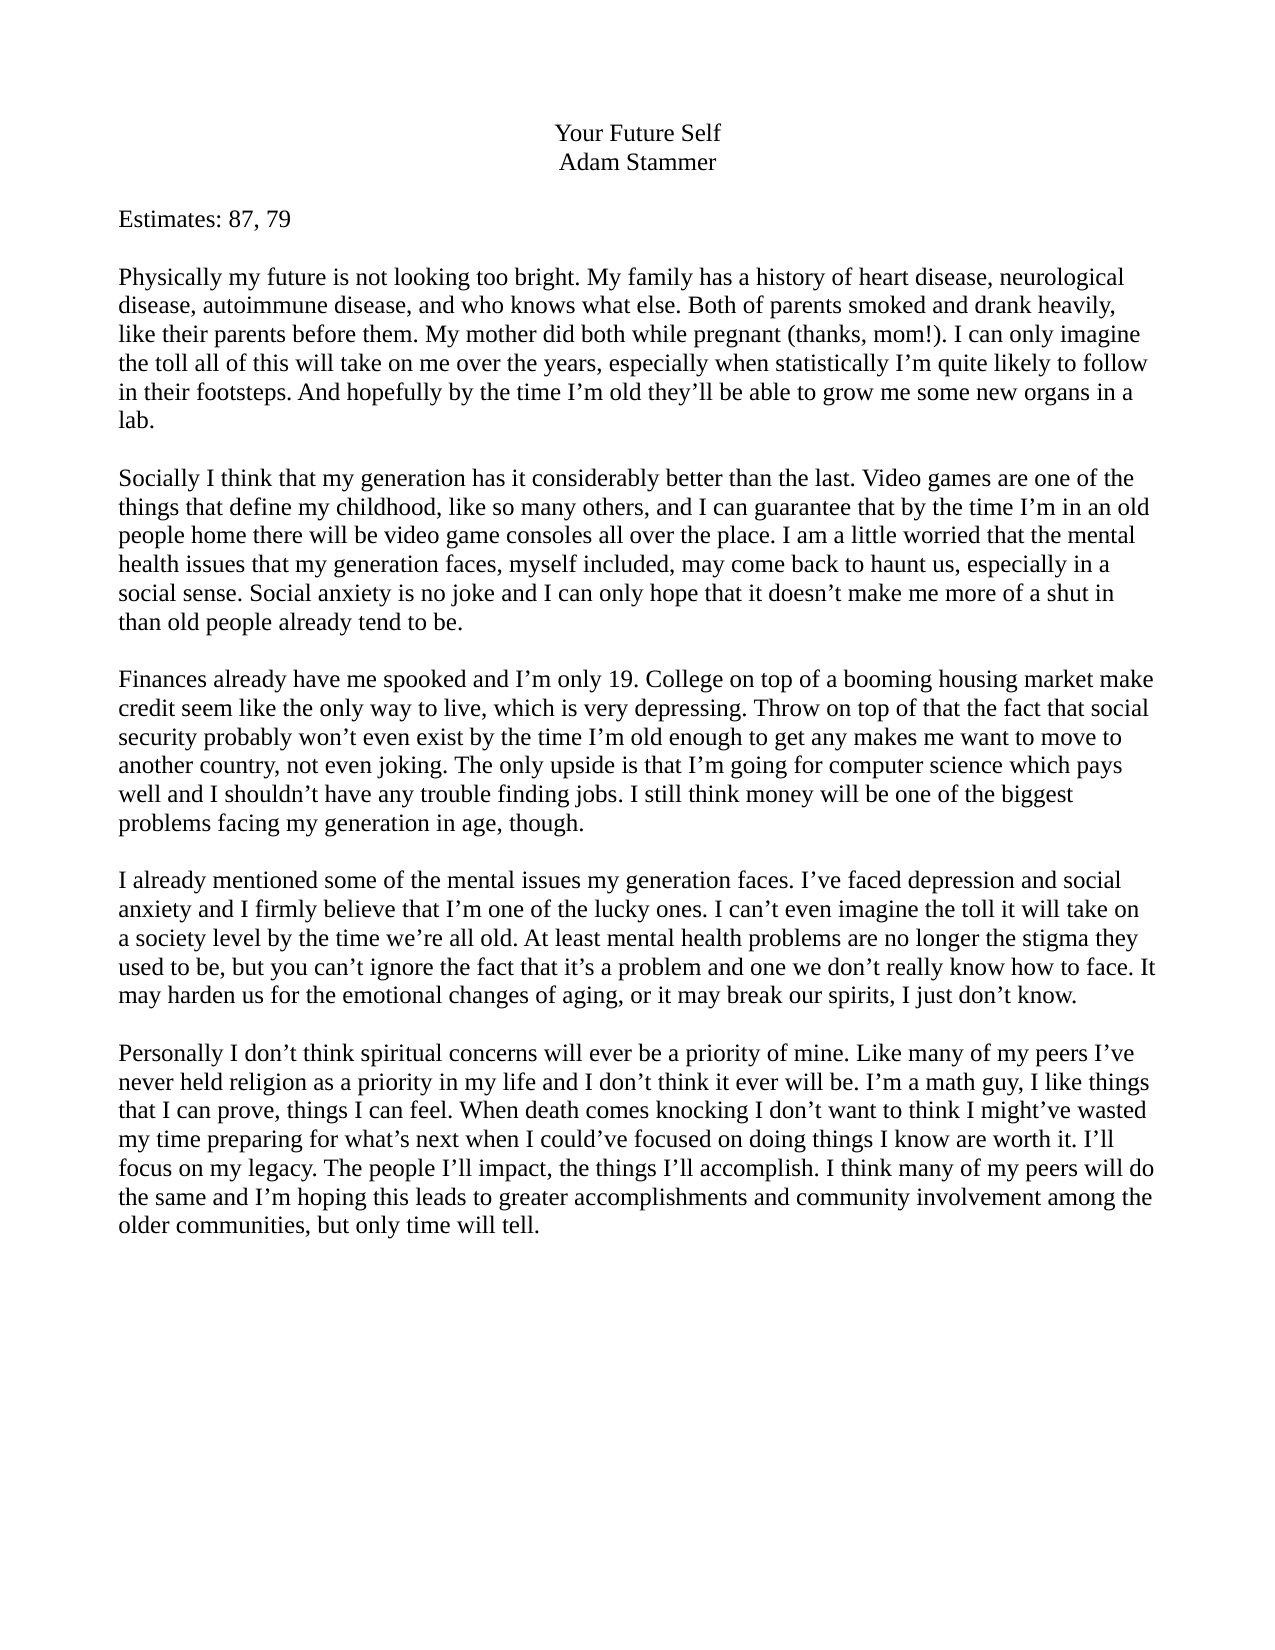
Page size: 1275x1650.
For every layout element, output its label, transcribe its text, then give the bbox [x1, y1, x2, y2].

text Your Future Self [118, 118, 1157, 147]
text Finances already have me spooked and I’m only 19. College on top of a booming housing market make credit seem like the only way to live, which is very depressing. Throw on top of that the fact that social security probably won’t even exist by the time I’m old enough to get any makes me want to move to another country, not even joking. The only upside is that I’m going for computer science which pays well and I shouldn’t have any trouble finding jobs. I still think money will be one of the biggest problems facing my generation in age, though. [118, 664, 1157, 837]
text Estimates: 87, 79 [118, 204, 1157, 233]
text Adam Stammer [118, 147, 1157, 176]
text Physically my future is not looking too bright. My family has a history of heart disease, neurological disease, autoimmune disease, and who knows what else. Both of parents smoked and drank heavily, like their parents before them. My mother did both while pregnant (thanks, mom!). I can only imagine the toll all of this will take on me over the years, especially when statistically I’m quite likely to follow in their footsteps. And hopefully by the time I’m old they’ll be able to grow me some new organs in a lab. [118, 262, 1157, 434]
text Socially I think that my generation has it considerably better than the last. Video games are one of the things that define my childhood, like so many others, and I can guarantee that by the time I’m in an old people home there will be video game consoles all over the place. I am a little worried that the mental health issues that my generation faces, myself included, may come back to haunt us, especially in a social sense. Social anxiety is no joke and I can only hope that it doesn’t make me more of a shut in than old people already tend to be. [118, 463, 1157, 636]
text Personally I don’t think spiritual concerns will ever be a priority of mine. Like many of my peers I’ve never held religion as a priority in my life and I don’t think it ever will be. I’m a math guy, I like things that I can prove, things I can feel. When death comes knocking I don’t want to think I might’ve wasted my time preparing for what’s next when I could’ve focused on doing things I know are worth it. I’ll focus on my legacy. The people I’ll impact, the things I’ll accomplish. I think many of my peers will do the same and I’m hoping this leads to greater accomplishments and community involvement among the older communities, but only time will tell. [118, 1038, 1157, 1239]
text I already mentioned some of the mental issues my generation faces. I’ve faced depression and social anxiety and I firmly believe that I’m one of the lucky ones. I can’t even imagine the toll it will take on a society level by the time we’re all old. At least mental health problems are no longer the stigma they used to be, but you can’t ignore the fact that it’s a problem and one we don’t really know how to face. It may harden us for the emotional changes of aging, or it may break our spirits, I just don’t know. [118, 866, 1157, 1009]
